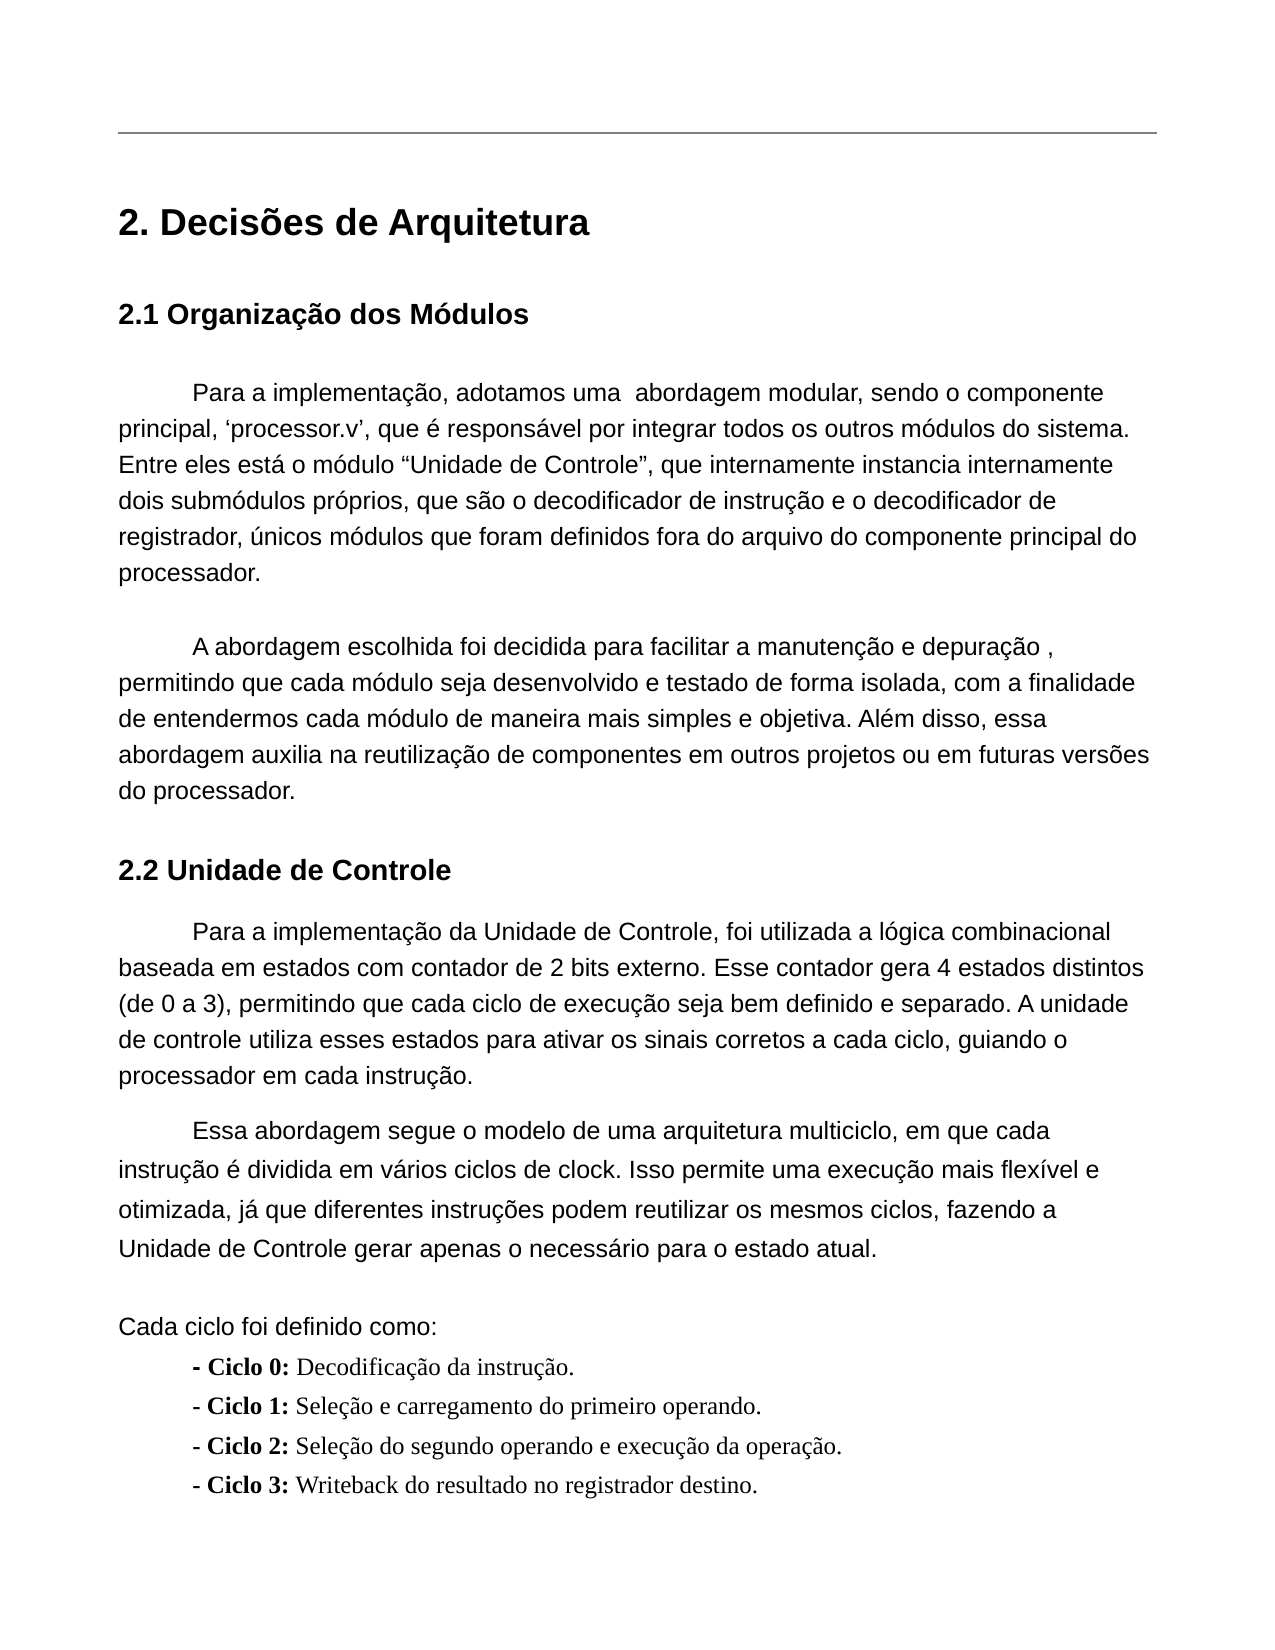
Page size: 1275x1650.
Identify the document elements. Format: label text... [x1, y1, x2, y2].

subtitle 2. Decisões de Arquitetura [118, 200, 1157, 243]
subtitle 2.1 Organização dos Módulos [118, 297, 1157, 330]
text A abordagem escolhida foi decidida para facilitar a manutenção e depuração , permitindo que cada módulo seja desenvolvido e testado de forma isolada, com a finalidade de entendermos cada módulo de maneira mais simples e objetiva. Além disso, essa abordagem auxilia na reutilização de componentes em outros projetos ou em futuras versões do processador. [118, 625, 1157, 805]
text Cada ciclo foi definido como: - Ciclo 0: Decodificação da instrução. - Ciclo 1: Seleção e carregamento do primeiro operando. - Ciclo 2: Seleção do segundo operando e execução da operação. - Ciclo 3: Writeback do resultado no registrador destino. [118, 1312, 1157, 1499]
text Essa abordagem segue o modelo de uma arquitetura multiciclo, em que cada instrução é dividida em vários ciclos de clock. Isso permite uma execução mais flexível e otimizada, já que diferentes instruções podem reutilizar os mesmos ciclos, fazendo a Unidade de Controle gerar apenas o necessário para o estado atual. [118, 1116, 1157, 1263]
subtitle 2.2 Unidade de Controle [118, 853, 1157, 887]
text Para a implementação, adotamos uma abordagem modular, sendo o componente principal, ‘processor.v’, que é responsável por integrar todos os outros módulos do sistema. Entre eles está o módulo “Unidade de Controle”, que internamente instancia internamente dois submódulos próprios, que são o decodificador de instrução e o decodificador de registrador, únicos módulos que foram definidos fora do arquivo do componente principal do processador. [118, 371, 1157, 587]
text Para a implementação da Unidade de Controle, foi utilizada a lógica combinacional baseada em estados com contador de 2 bits externo. Esse contador gera 4 estados distintos (de 0 a 3), permitindo que cada ciclo de execução seja bem definido e separado. A unidade de controle utiliza esses estados para ativar os sinais corretos a cada ciclo, guiando o processador em cada instrução. [118, 909, 1157, 1089]
